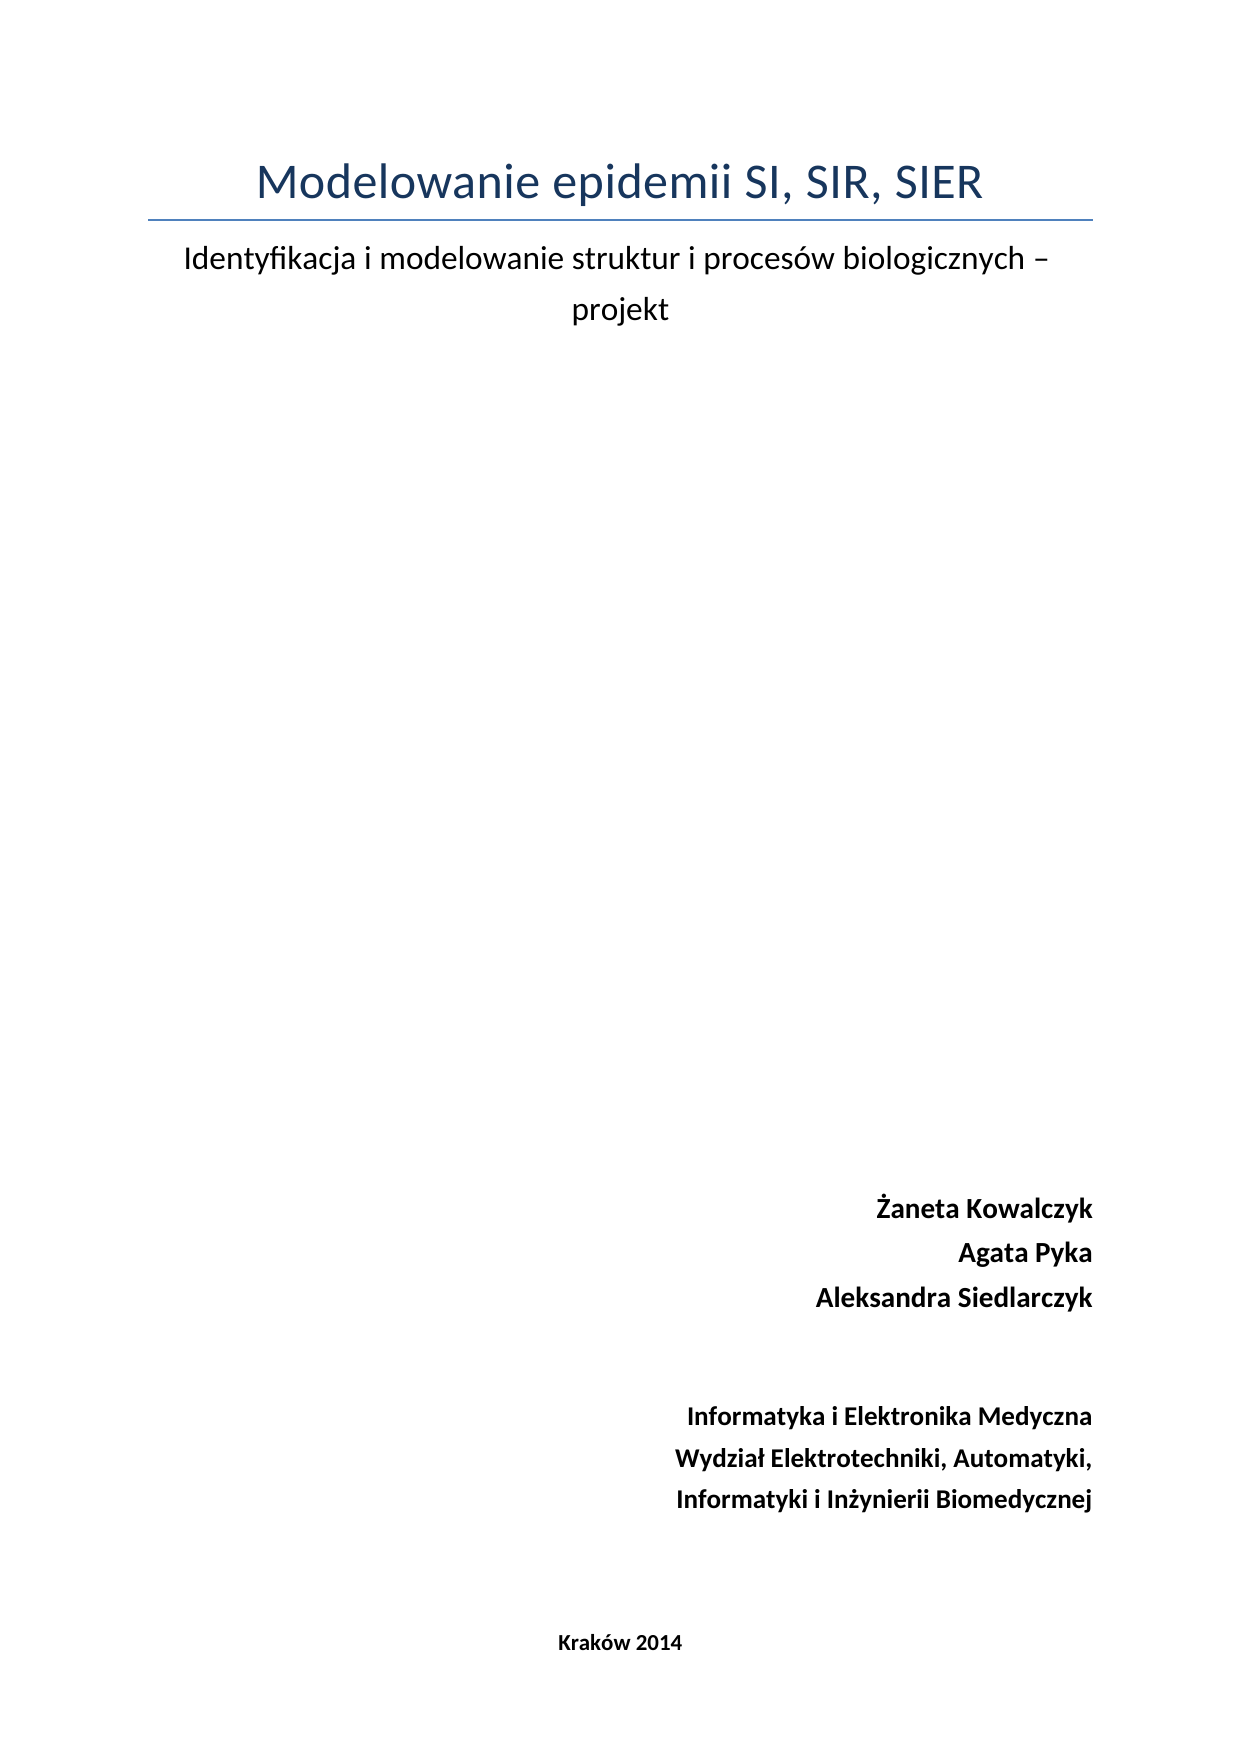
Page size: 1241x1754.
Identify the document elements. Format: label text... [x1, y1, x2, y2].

text Kraków 2014 [148, 1628, 1093, 1656]
text Identyfikacja i modelowanie struktur i procesów biologicznych – [148, 237, 1093, 277]
text Informatyka i Elektronika Medyczna [148, 1399, 1093, 1432]
text Wydział Elektrotechniki, Automatyki, Informatyki i Inżynierii Biomedycznej [148, 1441, 1093, 1515]
title Modelowanie epidemii SI, SIR, SIER [148, 150, 1093, 219]
text projekt [148, 287, 1093, 328]
text Aleksandra Siedlarczyk [148, 1279, 1093, 1314]
text Żaneta Kowalczyk [148, 1190, 1093, 1225]
text Agata Pyka [148, 1234, 1093, 1270]
